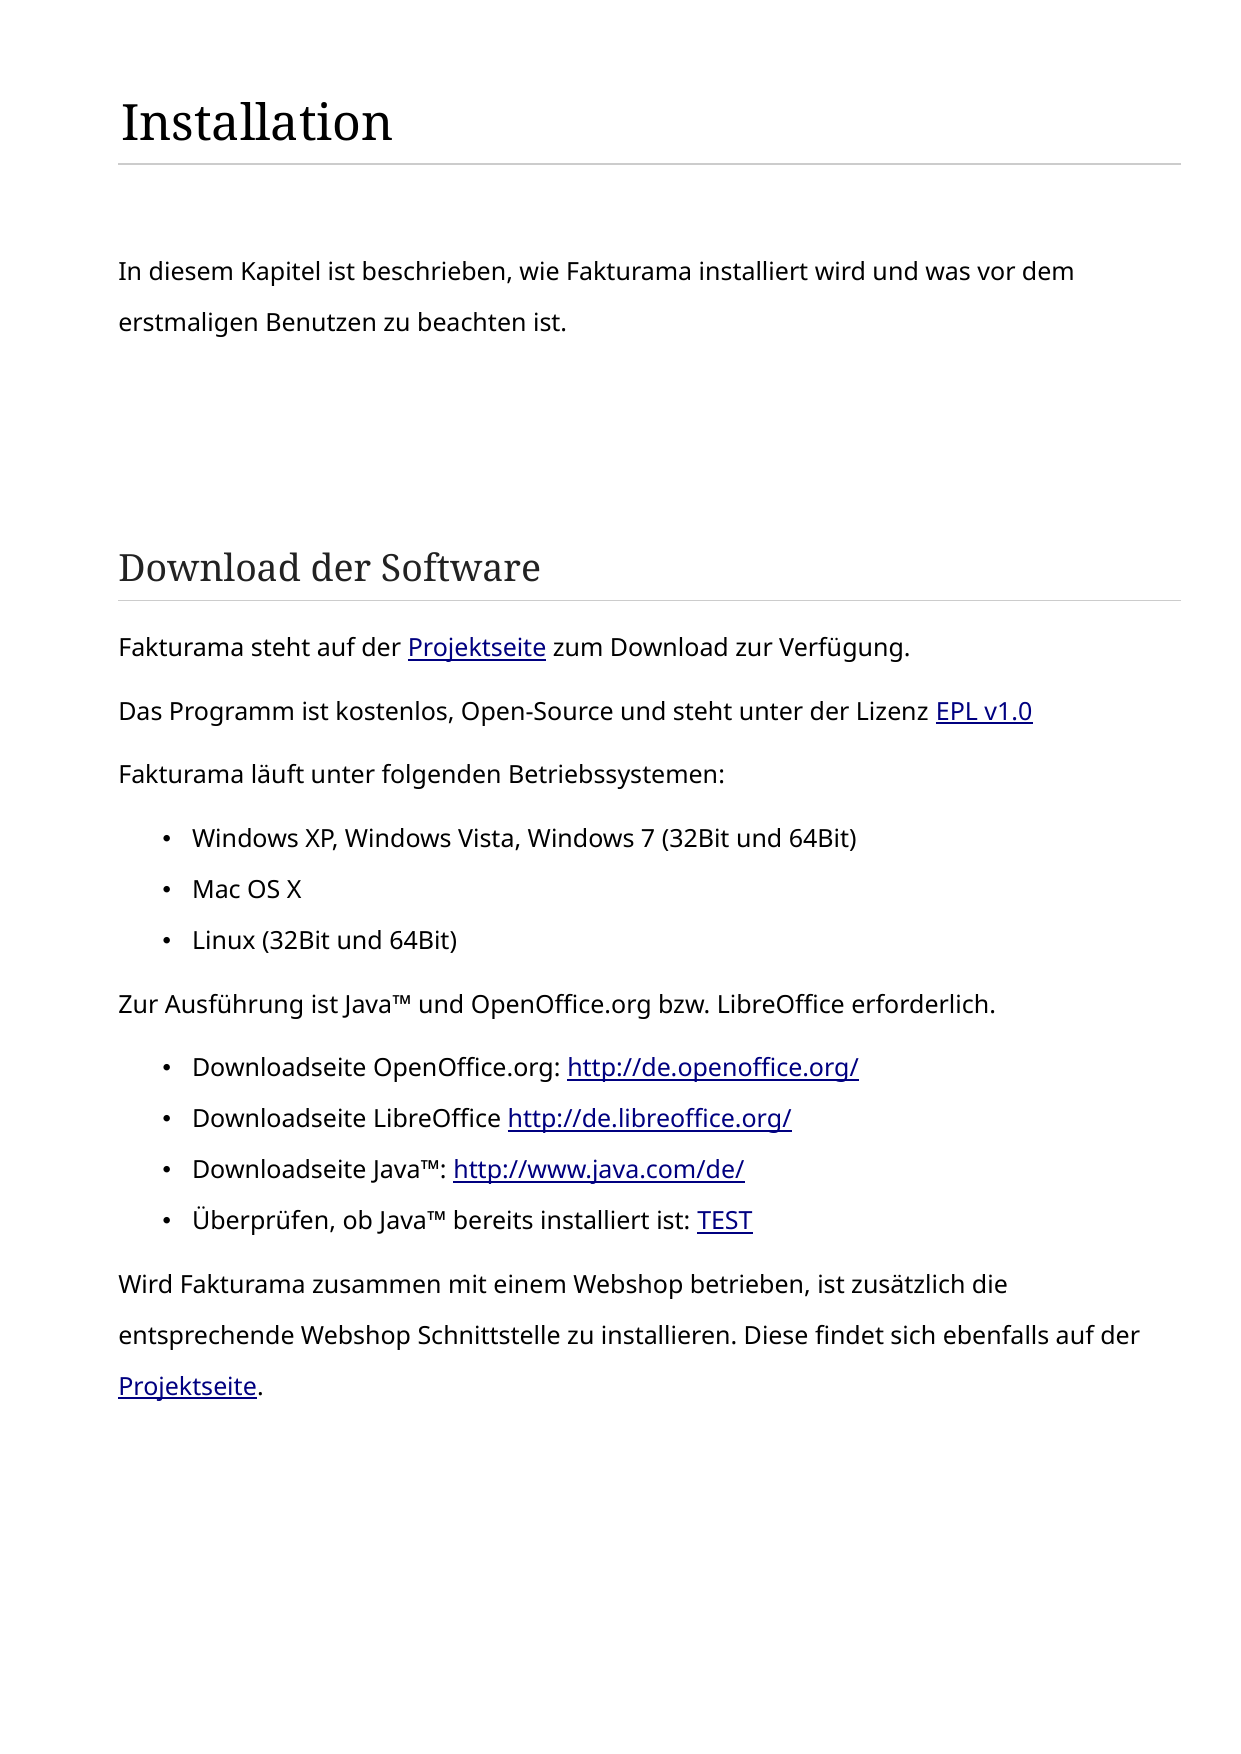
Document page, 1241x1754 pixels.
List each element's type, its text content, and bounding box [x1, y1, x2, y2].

text Zur Ausführung ist Java™ und OpenOffice.org bzw. LibreOffice erforderlich. [118, 986, 1181, 1020]
text In diesem Kapitel ist beschrieben, wie Fakturama installiert wird und was vor dem erstmaligen Benutzen zu beachten ist. [118, 253, 1181, 338]
list Windows XP, Windows Vista, Windows 7 (32Bit und 64Bit) [162, 821, 1181, 855]
list Downloadseite LibreOffice http://de.libreoffice.org/ [162, 1101, 1181, 1135]
subtitle Download der Software [118, 542, 1181, 600]
list Downloadseite OpenOffice.org: http://de.openoffice.org/ [162, 1050, 1181, 1084]
text Fakturama steht auf der Projektseite zum Download zur Verfügung. [118, 630, 1181, 664]
list Mac OS X [162, 872, 1181, 906]
text Wird Fakturama zusammen mit einem Webshop betrieben, ist zusätzlich die entsprechende Webshop Schnittstelle zu installieren. Diese findet sich ebenfalls auf der Projektseite. [118, 1267, 1181, 1403]
list Überprüfen, ob Java™ bereits installiert ist: TEST [162, 1203, 1181, 1237]
list Linux (32Bit und 64Bit) [162, 923, 1181, 957]
text Fakturama läuft unter folgenden Betriebssystemen: [118, 757, 1181, 791]
list Downloadseite Java™: http://www.java.com/de/ [162, 1152, 1181, 1186]
subtitle Installation [118, 84, 1181, 163]
text Das Programm ist kostenlos, Open-Source und steht unter der Lizenz EPL v1.0 [118, 694, 1181, 728]
